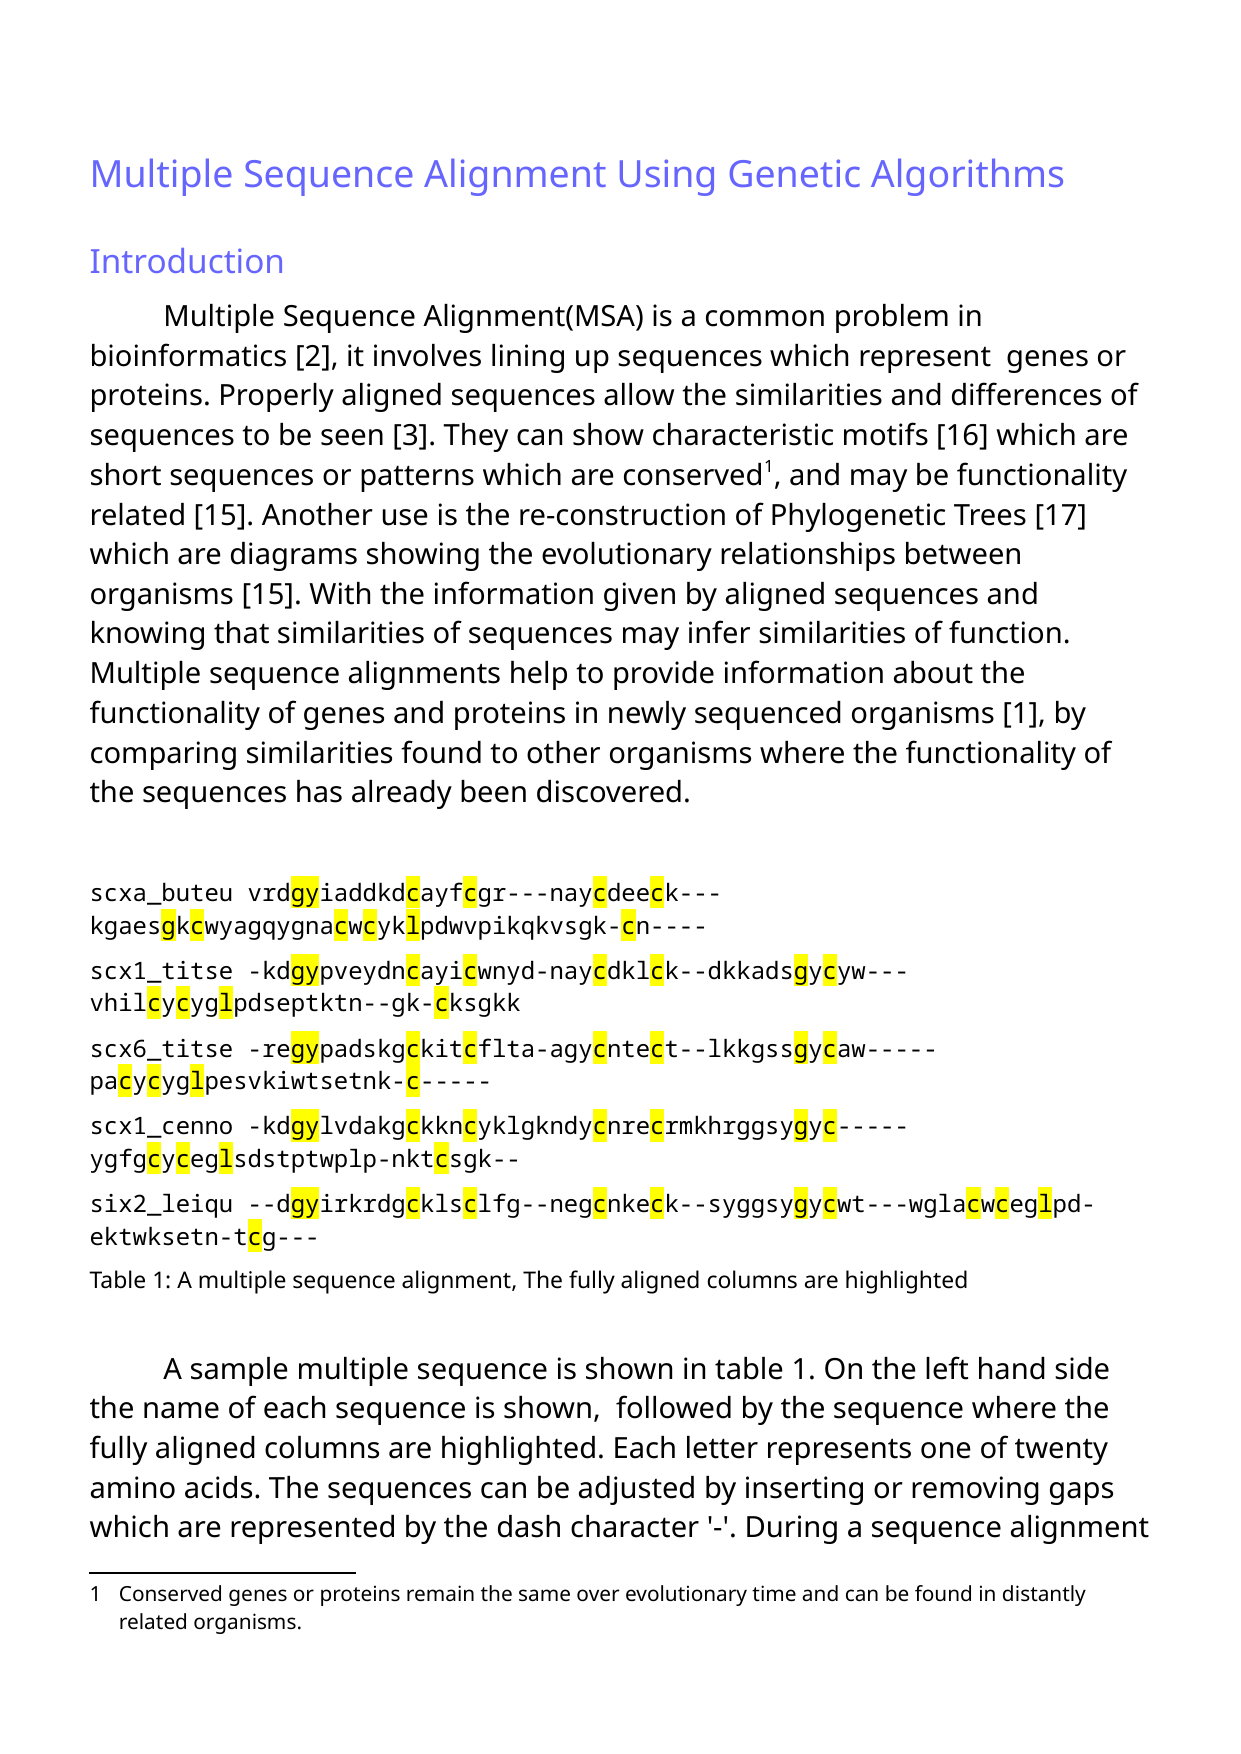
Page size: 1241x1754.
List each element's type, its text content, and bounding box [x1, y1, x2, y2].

text Conserved genes or proteins remain the same over evolutionary time and can be found in distantly related organisms. [89, 1579, 1152, 1636]
table_header scxa_buteu vrdgyiaddkdcayfcgr---naycdeeck---kgaesgkcwyagqygnacwcyklpdwvpikqkvsgk-cn---- scx1_titse -kdgypveydncayicwnyd-naycdklck--dkkadsgycyw---vhilcycyglpdseptktn--gk-cksgkk scx6_titse -regypadskgckitcflta-agycntect--lkkgssgycaw-----pacycyglpesvkiwtsetnk-c----- scx1_cenno -kdgylvdakgckkncyklgkndycnrecrmkhrggsygyc-----ygfgcyceglsdstptwplp-nktcsgk-- six2_leiqu --dgyirkrdgcklsclfg--negcnkeck--syggsygycwt---wglacwceglpd-ektwksetn-tcg--- [89, 876, 1152, 1264]
subtitle Multiple Sequence Alignment Using Genetic Algorithms [89, 143, 1152, 200]
text A sample multiple sequence is shown in table 1. On the left hand side the name of each sequence is shown, followed by the sequence where the fully aligned columns are highlighted. Each letter represents one of twenty amino acids. The sequences can be adjusted by inserting or removing gaps which are represented by the dash character '-'. During a sequence alignment [89, 1348, 1152, 1546]
table_cell Table 1: A multiple sequence alignment, The fully aligned columns are highlighted [89, 1265, 1152, 1296]
subtitle Introduction [89, 237, 1152, 283]
text Multiple Sequence Alignment(MSA) is a common problem in bioinformatics [2], it involves lining up sequences which represent genes or proteins. Properly aligned sequences allow the similarities and differences of sequences to be seen [3]. They can show characteristic motifs [16] which are short sequences or patterns which are conserved, and may be functionality related [15]. Another use is the re-construction of Phylogenetic Trees [17] which are diagrams showing the evolutionary relationships between organisms [15]. With the information given by aligned sequences and knowing that similarities of sequences may infer similarities of function. Multiple sequence alignments help to provide information about the functionality of genes and proteins in newly sequenced organisms [1], by comparing similarities found to other organisms where the functionality of the sequences has already been discovered. [89, 295, 1152, 811]
